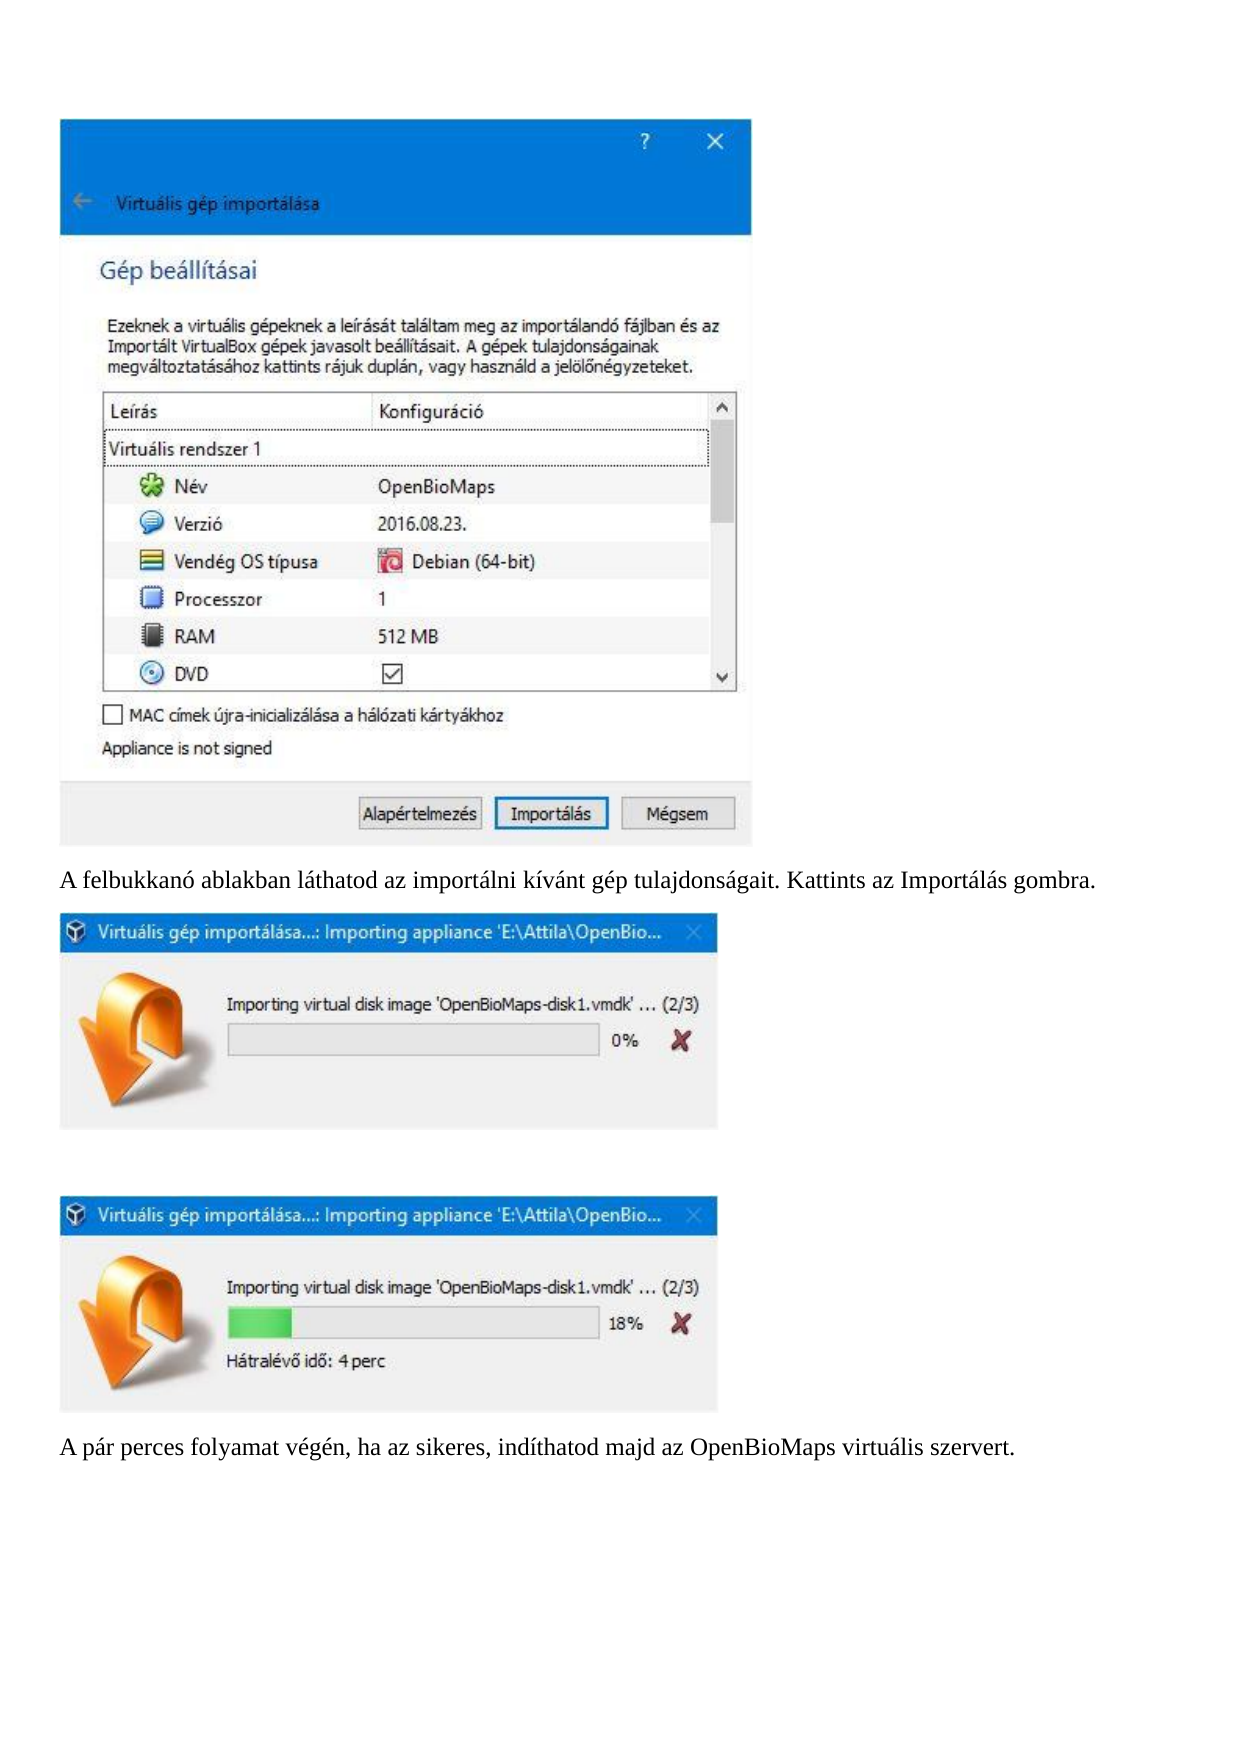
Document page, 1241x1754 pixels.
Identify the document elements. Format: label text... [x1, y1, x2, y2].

picture [59, 1195, 719, 1413]
text A pár perces folyamat végén, ha az sikeres, indíthatod majd az OpenBioMaps virtuális szervert. [59, 1432, 1181, 1461]
text A felbukkanó ablakban láthatod az importálni kívánt gép tulajdonságait. Kattints az Importálás gombra. [59, 865, 1181, 894]
picture [59, 912, 719, 1130]
picture [59, 118, 753, 847]
